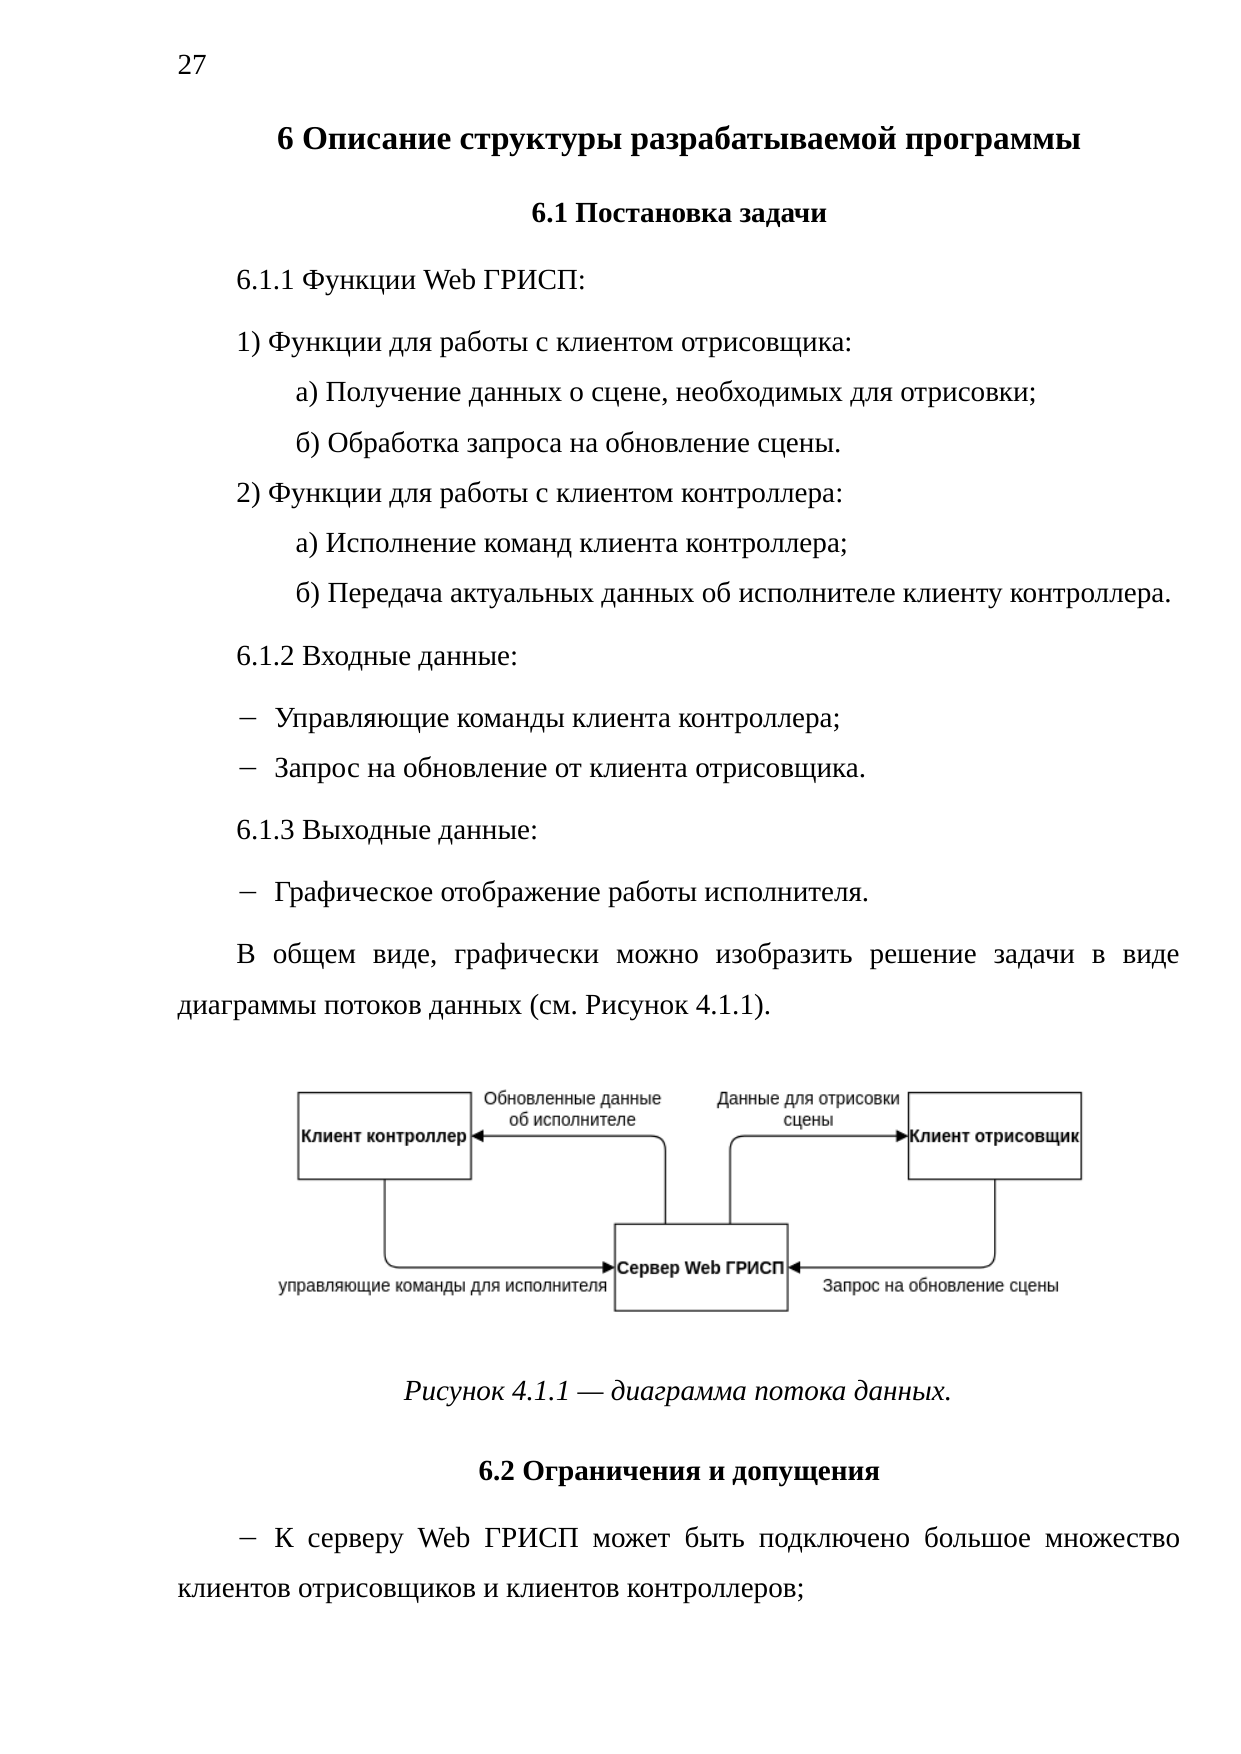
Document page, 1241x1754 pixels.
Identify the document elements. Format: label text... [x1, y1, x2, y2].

list Входные данные: [177, 638, 1181, 671]
picture [177, 1049, 1182, 1357]
subtitle Ограничения и допущения [177, 1453, 1181, 1487]
list Запрос на обновление от клиента отрисовщика. [177, 750, 1181, 784]
list Управляющие команды клиента контроллера; [177, 700, 1181, 733]
text Рисунок 4.1.1 — диаграмма потока данных. [177, 1357, 1181, 1407]
subtitle Постановка задачи [177, 195, 1181, 228]
list Получение данных о сцене, необходимых для отрисовки; [177, 374, 1181, 408]
subtitle Описание структуры разрабатываемой программы [177, 118, 1181, 157]
list Функции для работы с клиентом контроллера: [177, 475, 1181, 508]
text В общем виде, графически можно изобразить решение задачи в виде диаграммы потоков данных (см. Рисунок 4.1.1). [177, 937, 1181, 1021]
list К серверу Web ГРИСП может быть подключено большое множество клиентов отрисовщиков и клиентов контроллеров; [177, 1520, 1181, 1604]
list Передача актуальных данных об исполнителе клиенту контроллера. [177, 576, 1181, 609]
list Исполнение команд клиента контроллера; [177, 525, 1181, 559]
list Выходные данные: [177, 812, 1181, 846]
list Функции Web ГРИСП: [177, 262, 1181, 296]
list Обработка запроса на обновление сцены. [177, 425, 1181, 458]
list Графическое отображение работы исполнителя. [177, 874, 1181, 908]
list Функции для работы с клиентом отрисовщика: [177, 324, 1181, 358]
